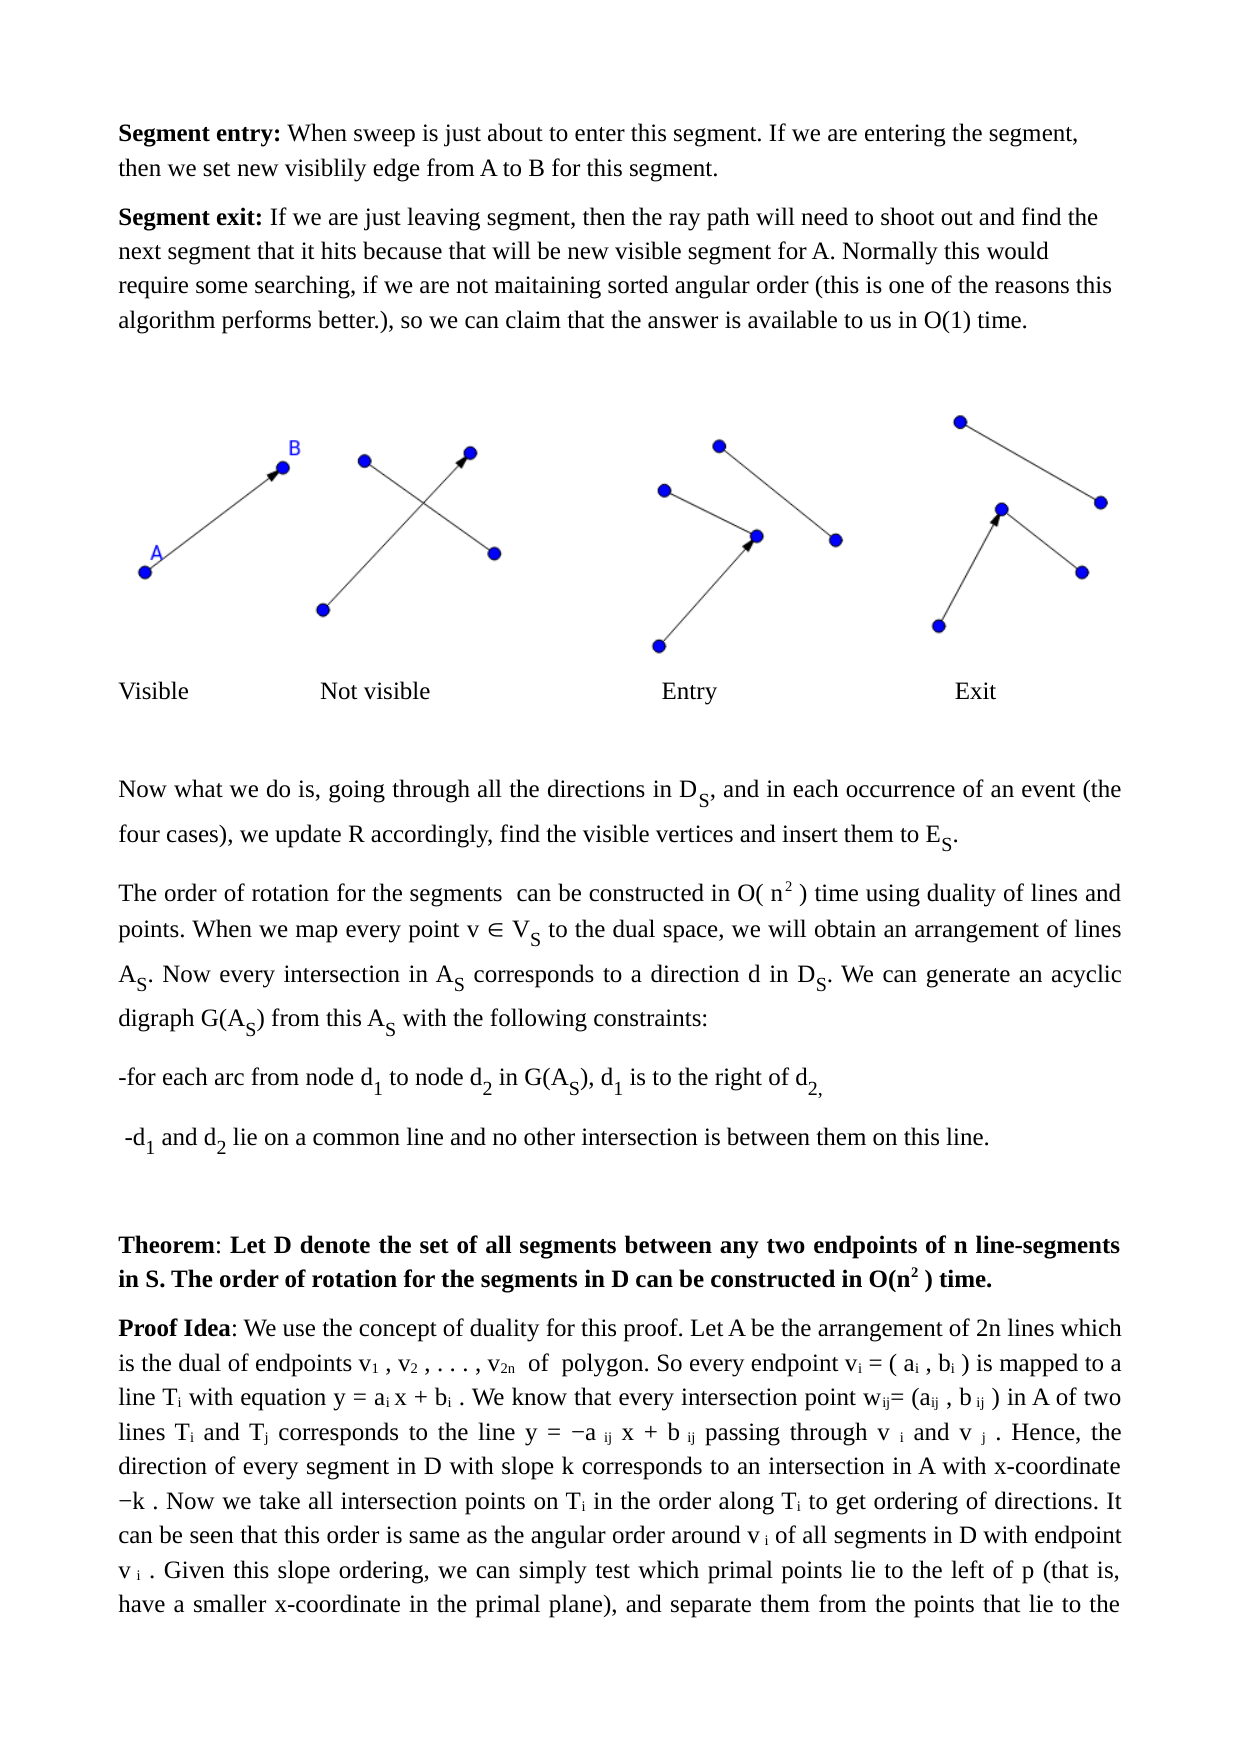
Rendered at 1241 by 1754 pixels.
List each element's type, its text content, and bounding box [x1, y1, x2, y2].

text Theorem: Let D denote the set of all segments between any two endpoints of n line-segments in S. The order of rotation for the segments in D can be constructed in O(n2 ) time. [118, 1230, 1122, 1293]
text Visible Not visible Entry Exit [118, 671, 1122, 705]
text Proof Idea: We use the concept of duality for this proof. Let A be the arrangement of 2n lines which is the dual of endpoints v1 , v2 , . . . , v2n of polygon. So every endpoint vi = ( ai , bi ) is mapped to a line Ti with equation y = ai x + bi . We know that every intersection point wij= (aij , b ij ) in A of two lines Ti and Tj corresponds to the line y = −a ij x + b ij passing through v i and v j . Hence, the direction of every segment in D with slope k corresponds to an intersection in A with x-coordinate −k . Now we take all intersection points on Ti in the order along Ti to get ordering of directions. It can be seen that this order is same as the angular order around v i of all segments in D with endpoint v i . Given this slope ordering, we can simply test which primal points lie to the left of p (that is, have a smaller x-coordinate in the primal plane), and separate them from the points that lie to the [118, 1313, 1122, 1618]
text -d1 and d2 lie on a common line and no other intersection is between them on this line. [118, 1122, 1122, 1159]
text -for each arc from node d1 to node d2 in G(AS), d1 is to the right of d2, [118, 1062, 1122, 1099]
text Now what we do is, going through all the directions in DS, and in each occurrence of an event (the four cases), we update R accordingly, find the visible vertices and insert them to ES. [118, 774, 1122, 856]
picture [118, 403, 1123, 671]
text Segment exit: If we are just leaving segment, then the ray path will need to shoot out and find the next segment that it hits because that will be new visible segment for A. Normally this would require some searching, if we are not maitaining sorted angular order (this is one of the reasons this algorithm performs better.), so we can claim that the answer is available to us in O(1) time. [118, 202, 1122, 334]
text Segment entry: When sweep is just about to enter this segment. If we are entering the segment, then we set new visiblily edge from A to B for this segment. [118, 118, 1122, 181]
text The order of rotation for the segments can be constructed in O( n2 ) time using duality of lines and points. When we map every point v Î VS to the dual space, we will obtain an arrangement of lines AS. Now every intersection in AS corresponds to a direction d in DS. We can generate an acyclic digraph G(AS) from this AS with the following constraints: [118, 878, 1122, 1040]
